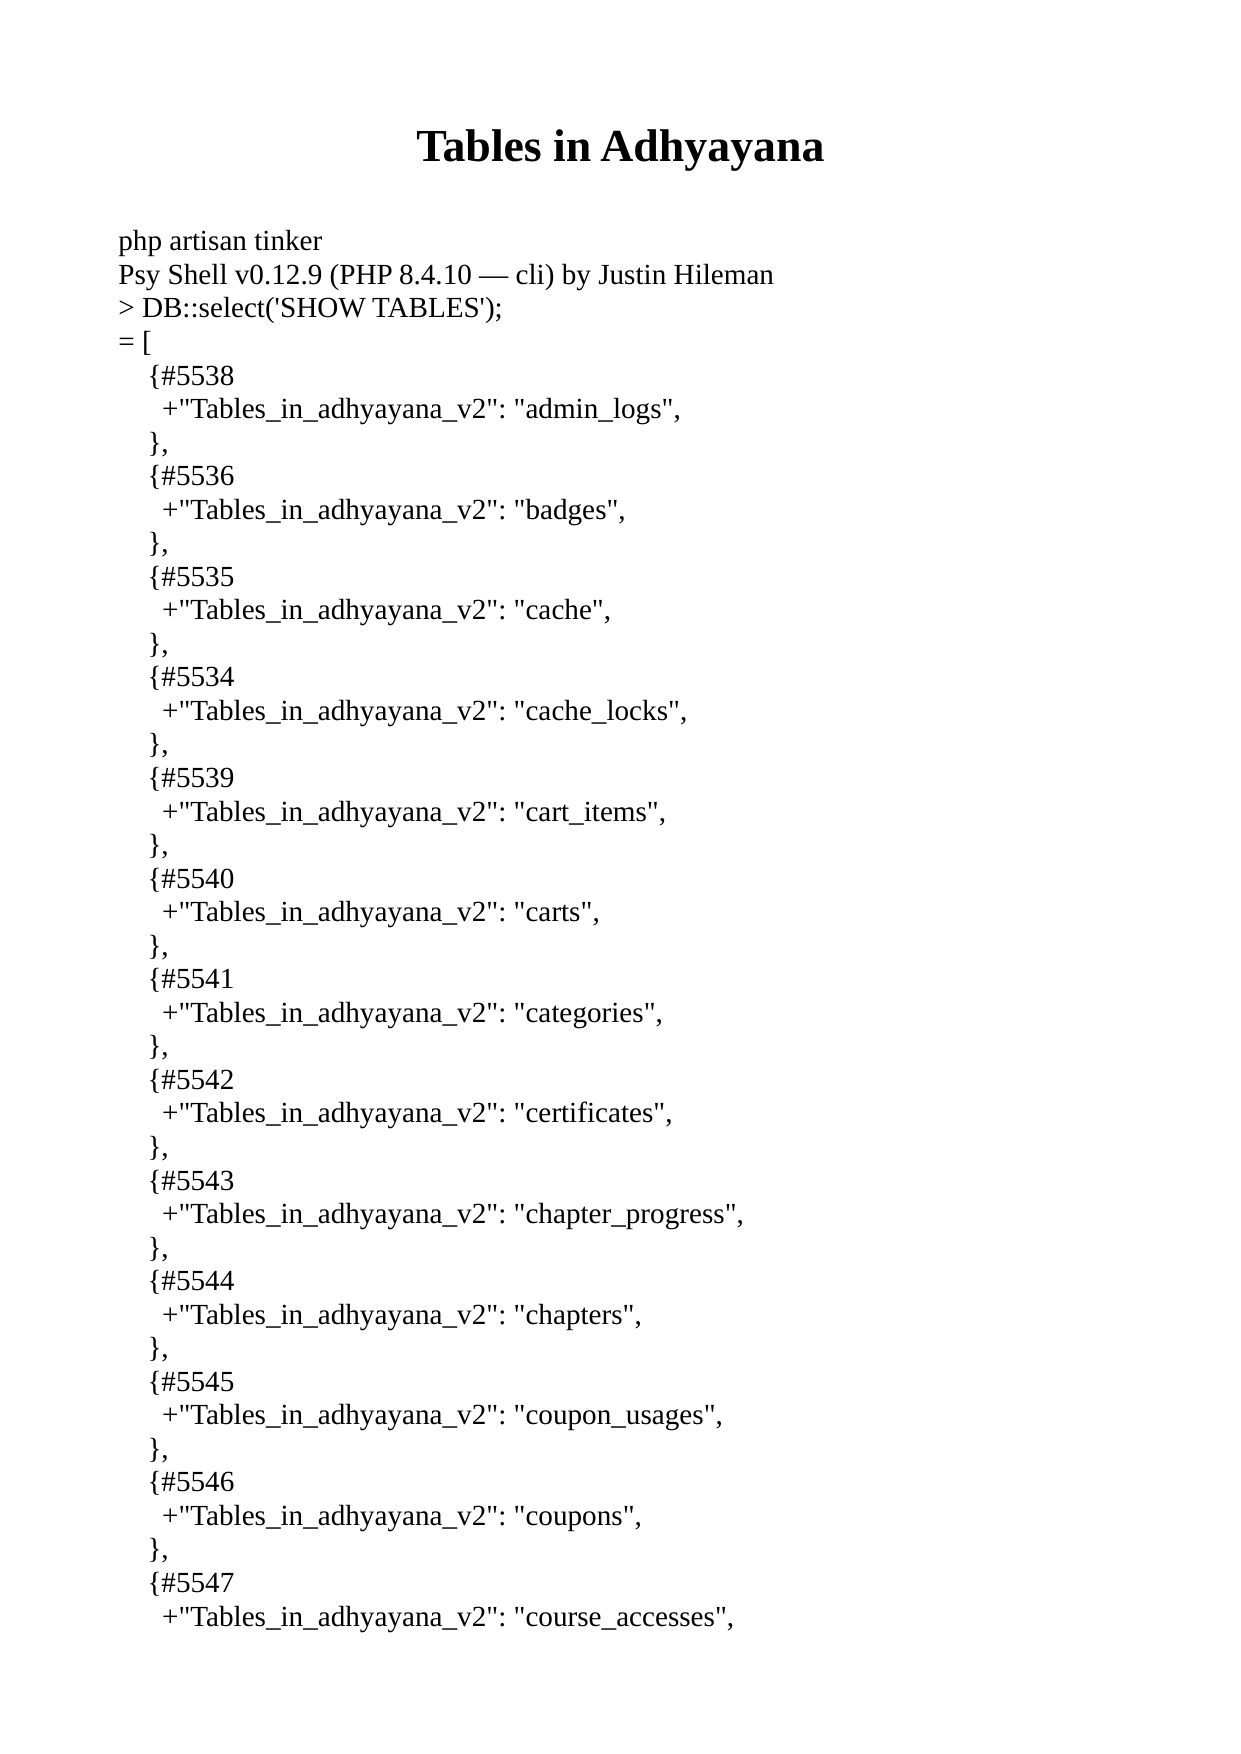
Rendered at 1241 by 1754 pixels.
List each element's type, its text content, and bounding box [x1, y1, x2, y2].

text {#5535 [118, 559, 1122, 592]
text }, [118, 1431, 1122, 1464]
text }, [118, 928, 1122, 961]
text {#5546 [118, 1464, 1122, 1498]
text +"Tables_in_adhyayana_v2": "cache", [118, 592, 1122, 626]
text {#5544 [118, 1263, 1122, 1297]
text {#5545 [118, 1364, 1122, 1397]
text +"Tables_in_adhyayana_v2": "course_accesses", [118, 1599, 1122, 1632]
text {#5541 [118, 961, 1122, 995]
text = [ [118, 324, 1122, 358]
text {#5543 [118, 1163, 1122, 1196]
text +"Tables_in_adhyayana_v2": "admin_logs", [118, 391, 1122, 425]
text }, [118, 1028, 1122, 1062]
text +"Tables_in_adhyayana_v2": "certificates", [118, 1096, 1122, 1129]
text +"Tables_in_adhyayana_v2": "badges", [118, 492, 1122, 525]
text }, [118, 827, 1122, 861]
text Psy Shell v0.12.9 (PHP 8.4.10 — cli) by Justin Hileman [118, 257, 1122, 291]
text }, [118, 1330, 1122, 1364]
text {#5536 [118, 458, 1122, 492]
text +"Tables_in_adhyayana_v2": "coupons", [118, 1498, 1122, 1532]
text php artisan tinker [118, 223, 1122, 257]
text +"Tables_in_adhyayana_v2": "coupon_usages", [118, 1397, 1122, 1431]
text {#5540 [118, 861, 1122, 894]
text }, [118, 525, 1122, 559]
text }, [118, 727, 1122, 760]
text +"Tables_in_adhyayana_v2": "categories", [118, 995, 1122, 1028]
text }, [118, 1532, 1122, 1565]
text +"Tables_in_adhyayana_v2": "carts", [118, 894, 1122, 928]
text > DB::select('SHOW TABLES'); [118, 291, 1122, 324]
text {#5547 [118, 1565, 1122, 1599]
text {#5538 [118, 358, 1122, 391]
text }, [118, 1129, 1122, 1163]
text {#5534 [118, 659, 1122, 693]
text }, [118, 1230, 1122, 1263]
text {#5539 [118, 760, 1122, 794]
text Tables in Adhyayana [118, 118, 1122, 171]
text +"Tables_in_adhyayana_v2": "cache_locks", [118, 693, 1122, 727]
text +"Tables_in_adhyayana_v2": "chapter_progress", [118, 1196, 1122, 1230]
text {#5542 [118, 1062, 1122, 1096]
text +"Tables_in_adhyayana_v2": "cart_items", [118, 794, 1122, 827]
text }, [118, 425, 1122, 458]
text }, [118, 626, 1122, 659]
text +"Tables_in_adhyayana_v2": "chapters", [118, 1297, 1122, 1330]
